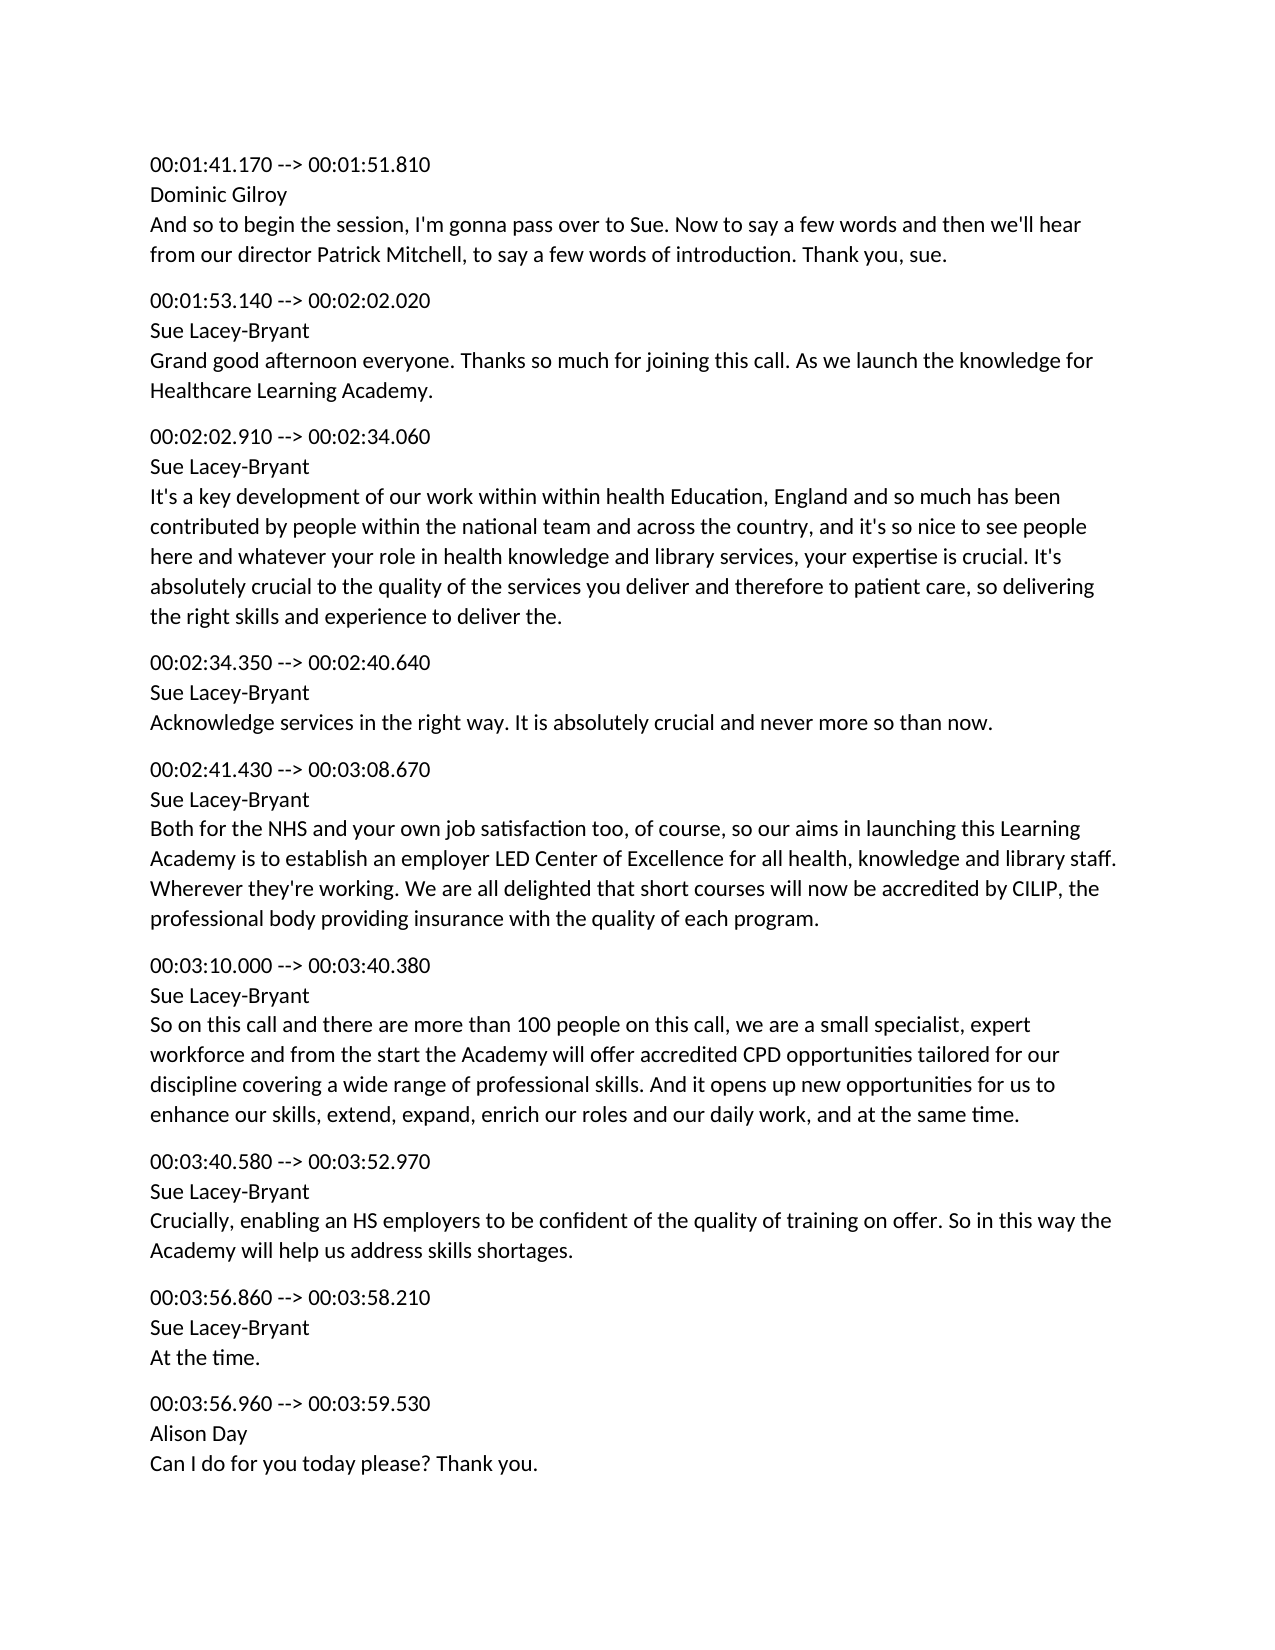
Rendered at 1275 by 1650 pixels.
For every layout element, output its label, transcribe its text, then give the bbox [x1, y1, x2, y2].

text 00:02:02.910 --> 00:02:34.060 Sue Lacey-Bryant It's a key development of our work within within health Education, England and so much has been contributed by people within the national team and across the country, and it's so nice to see people here and whatever your role in health knowledge and library services, your expertise is crucial. It's absolutely crucial to the quality of the services you deliver and therefore to patient care, so delivering the right skills and experience to deliver the. [150, 422, 1125, 630]
text 00:01:53.140 --> 00:02:02.020 Sue Lacey-Bryant Grand good afternoon everyone. Thanks so much for joining this call. As we launch the knowledge for Healthcare Learning Academy. [150, 286, 1125, 404]
text 00:03:10.000 --> 00:03:40.380 Sue Lacey-Bryant So on this call and there are more than 100 people on this call, we are a small specialist, expert workforce and from the start the Academy will offer accredited CPD opportunities tailored for our discipline covering a wide range of professional skills. And it opens up new opportunities for us to enhance our skills, extend, expand, enrich our roles and our daily work, and at the same time. [150, 951, 1125, 1128]
text 00:03:56.860 --> 00:03:58.210 Sue Lacey-Bryant At the time. [150, 1283, 1125, 1371]
text 00:03:56.960 --> 00:03:59.530 Alison Day Can I do for you today please? Thank you. [150, 1389, 1125, 1477]
text 00:02:34.350 --> 00:02:40.640 Sue Lacey-Bryant Acknowledge services in the right way. It is absolutely crucial and never more so than now. [150, 648, 1125, 736]
text 00:03:40.580 --> 00:03:52.970 Sue Lacey-Bryant Crucially, enabling an HS employers to be confident of the quality of training on offer. So in this way the Academy will help us address skills shortages. [150, 1147, 1125, 1264]
text 00:02:41.430 --> 00:03:08.670 Sue Lacey-Bryant Both for the NHS and your own job satisfaction too, of course, so our aims in launching this Learning Academy is to establish an employer LED Center of Excellence for all health, knowledge and library staff. Wherever they're working. We are all delighted that short courses will now be accredited by CILIP, the professional body providing insurance with the quality of each program. [150, 755, 1125, 932]
text 00:01:41.170 --> 00:01:51.810 Dominic Gilroy And so to begin the session, I'm gonna pass over to Sue. Now to say a few words and then we'll hear from our director Patrick Mitchell, to say a few words of introduction. Thank you, sue. [150, 150, 1125, 268]
